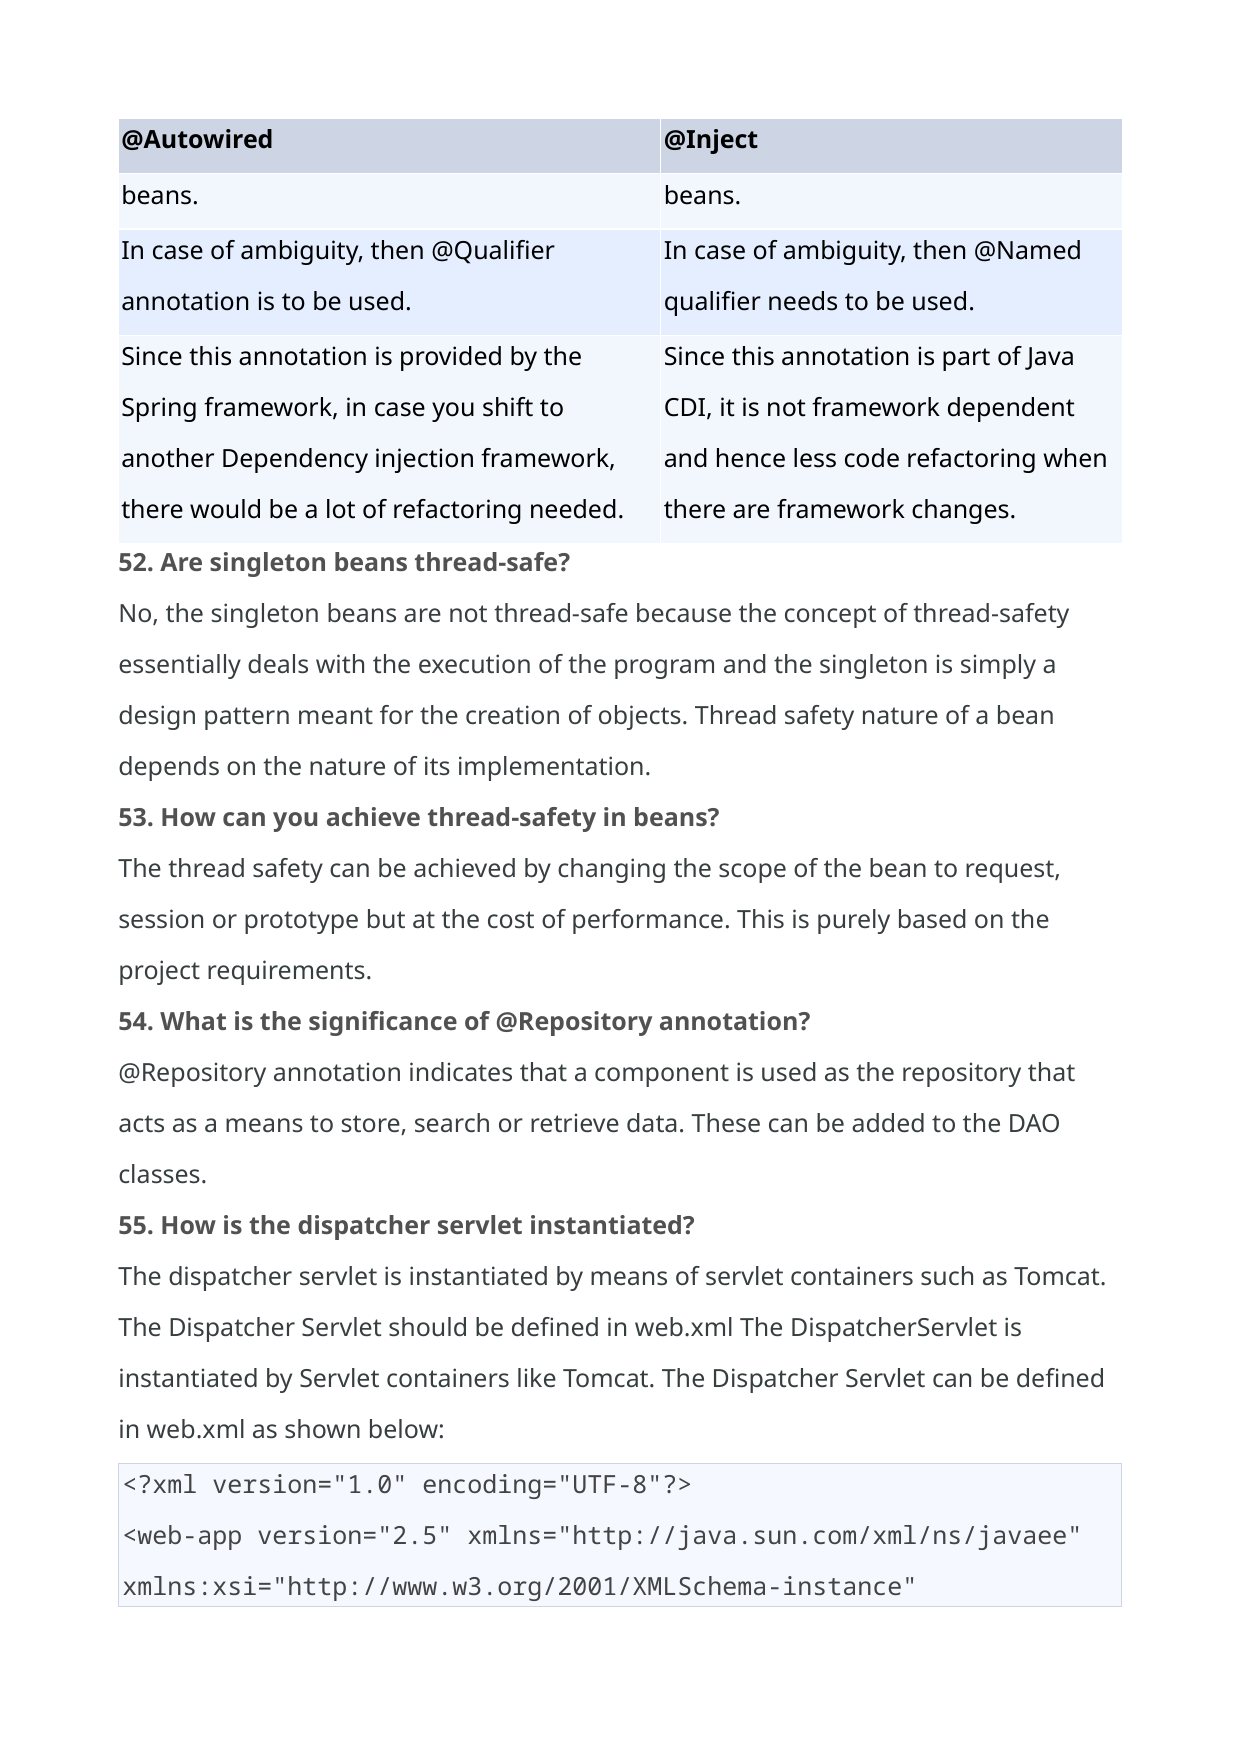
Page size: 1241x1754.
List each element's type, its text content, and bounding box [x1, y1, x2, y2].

text <web-app version="2.5" xmlns="http://java.sun.com/xml/ns/javaee" xmlns:xsi="http://www.w3.org/2001/XMLSchema-instance" [119, 1514, 1121, 1606]
text No, the singleton beans are not thread-safe because the concept of thread-safety essentially deals with the execution of the program and the singleton is simply a design pattern meant for the creation of objects. Thread safety nature of a bean depends on the nature of its implementation. [118, 595, 1122, 782]
table_cell In case of ambiguity, then @Named qualifier needs to be used. [661, 230, 1122, 335]
table_header @Autowired [119, 119, 660, 173]
text @Repository annotation indicates that a component is used as the repository that acts as a means to store, search or retrieve data. These can be added to the DAO classes. [118, 1054, 1122, 1191]
table_cell Since this annotation is provided by the Spring framework, in case you shift to another Dependency injection framework, there would be a lot of refactoring needed. [119, 336, 660, 543]
table_cell beans. [661, 174, 1122, 228]
table_cell In case of ambiguity, then @Qualifier annotation is to be used. [119, 230, 660, 335]
table_cell Since this annotation is part of Java CDI, it is not framework dependent and hence less code refactoring when there are framework changes. [661, 336, 1122, 543]
subtitle 55. How is the dispatcher servlet instantiated? [118, 1208, 1122, 1242]
text The thread safety can be achieved by changing the scope of the bean to request, session or prototype but at the cost of performance. This is purely based on the project requirements. [118, 850, 1122, 987]
text The dispatcher servlet is instantiated by means of servlet containers such as Tomcat. The Dispatcher Servlet should be defined in web.xml The DispatcherServlet is instantiated by Servlet containers like Tomcat. The Dispatcher Servlet can be defined in web.xml as shown below: [118, 1259, 1122, 1446]
subtitle 53. How can you achieve thread-safety in beans? [118, 799, 1122, 833]
table_header @Inject [661, 119, 1122, 173]
subtitle 52. Are singleton beans thread-safe? [118, 544, 1122, 578]
text <?xml version="1.0" encoding="UTF-8"?> [119, 1464, 1121, 1501]
table_cell beans. [119, 174, 660, 228]
subtitle 54. What is the significance of @Repository annotation? [118, 1003, 1122, 1038]
